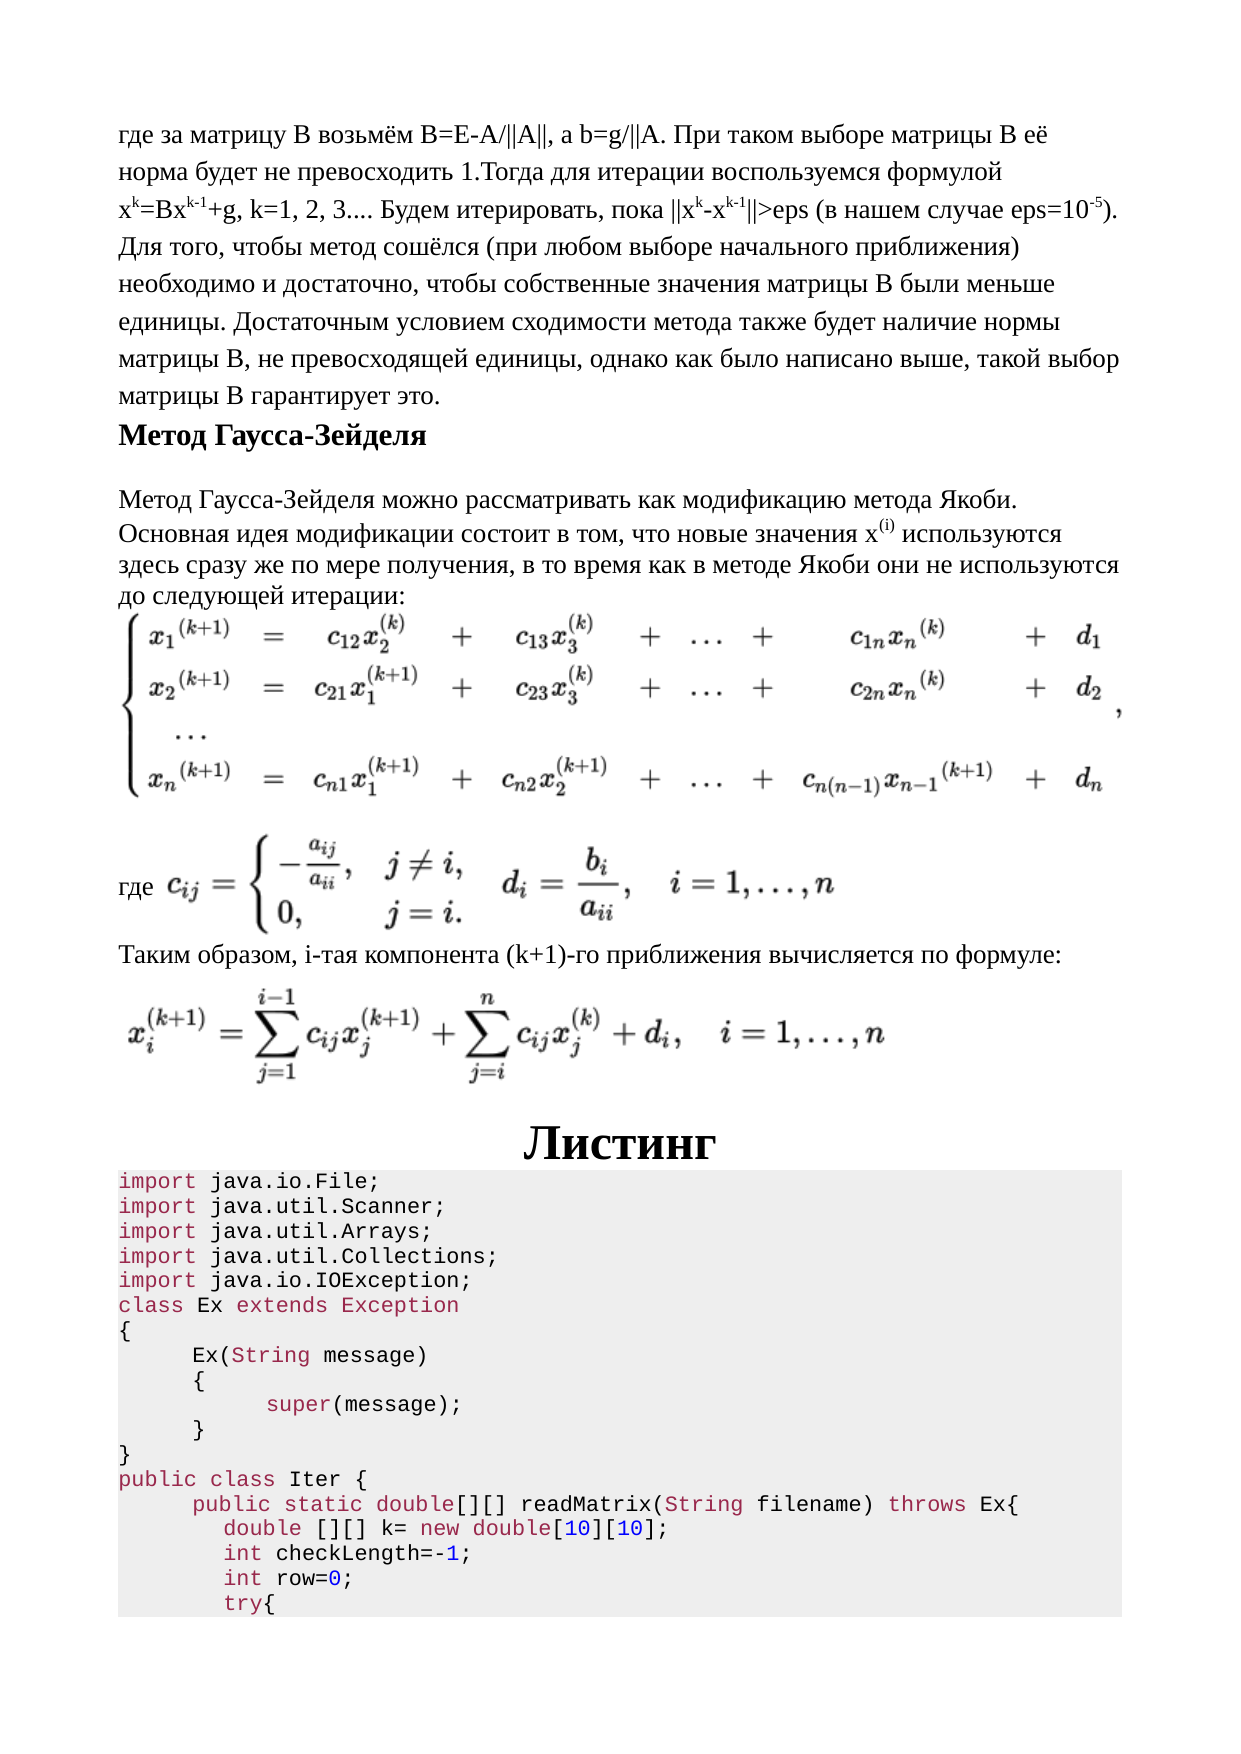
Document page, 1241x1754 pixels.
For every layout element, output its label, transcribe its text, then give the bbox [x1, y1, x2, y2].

text { [118, 1319, 1122, 1344]
text Метод Гаусса-Зейделя [118, 416, 1122, 452]
text где [118, 832, 167, 938]
text } [118, 1418, 1122, 1443]
text } [118, 1443, 1122, 1468]
picture [118, 610, 1123, 801]
picture [127, 981, 885, 1090]
text super(message); [118, 1393, 1122, 1418]
text public static double[][] readMatrix(String filename) throws Ex{ [118, 1493, 1122, 1517]
text { [118, 1369, 1122, 1393]
text Таким образом, i-тая компонента (k+1)-го приближения вычисляется по формуле: [118, 938, 1122, 969]
text import java.util.Scanner; [118, 1195, 1122, 1220]
text try{ [118, 1592, 1122, 1617]
text double [][] k= new double[10][10]; [118, 1517, 1122, 1542]
text import java.io.IOException; [118, 1269, 1122, 1294]
text int checkLength=-1; [118, 1542, 1122, 1567]
text import java.util.Arrays; [118, 1220, 1122, 1245]
text Метод Гаусса-Зейделя можно рассматривать как модификацию метода Якоби. Основная идея модификации состоит в том, что новые значения x(i) используются здесь сразу же по мере получения, в то время как в методе Якоби они не используются до следующей итерации: [118, 483, 1122, 610]
text public class Iter { [118, 1468, 1122, 1493]
picture [167, 831, 835, 938]
text Ex(String message) [118, 1344, 1122, 1369]
text int row=0; [118, 1567, 1122, 1592]
text где за матрицу B возьмём B=E-A/||A||, a b=g/||A. При таком выборе матрицы B её норма будет не превосходить 1.Тогда для итерации воспользуемся формулой xk=Bxk-1+g, k=1, 2, 3.... Будем итерировать, пока ||xk-xk-1||>eps (в нашем случае eps=10-5). Для того, чтобы метод сошёлся (при любом выборе начального приближения) необходимо и достаточно, чтобы собственные значения матрицы В были меньше единицы. Достаточным условием сходимости метода также будет наличие нормы матрицы В, не превосходящей единицы, однако как было написано выше, такой выбор матрицы B гарантирует это. [118, 118, 1122, 410]
text Листинг [118, 1113, 1122, 1170]
text [835, 832, 1122, 938]
text class Ex extends Exception [118, 1294, 1122, 1319]
text import java.io.File; [118, 1170, 1122, 1195]
text import java.util.Collections; [118, 1245, 1122, 1269]
